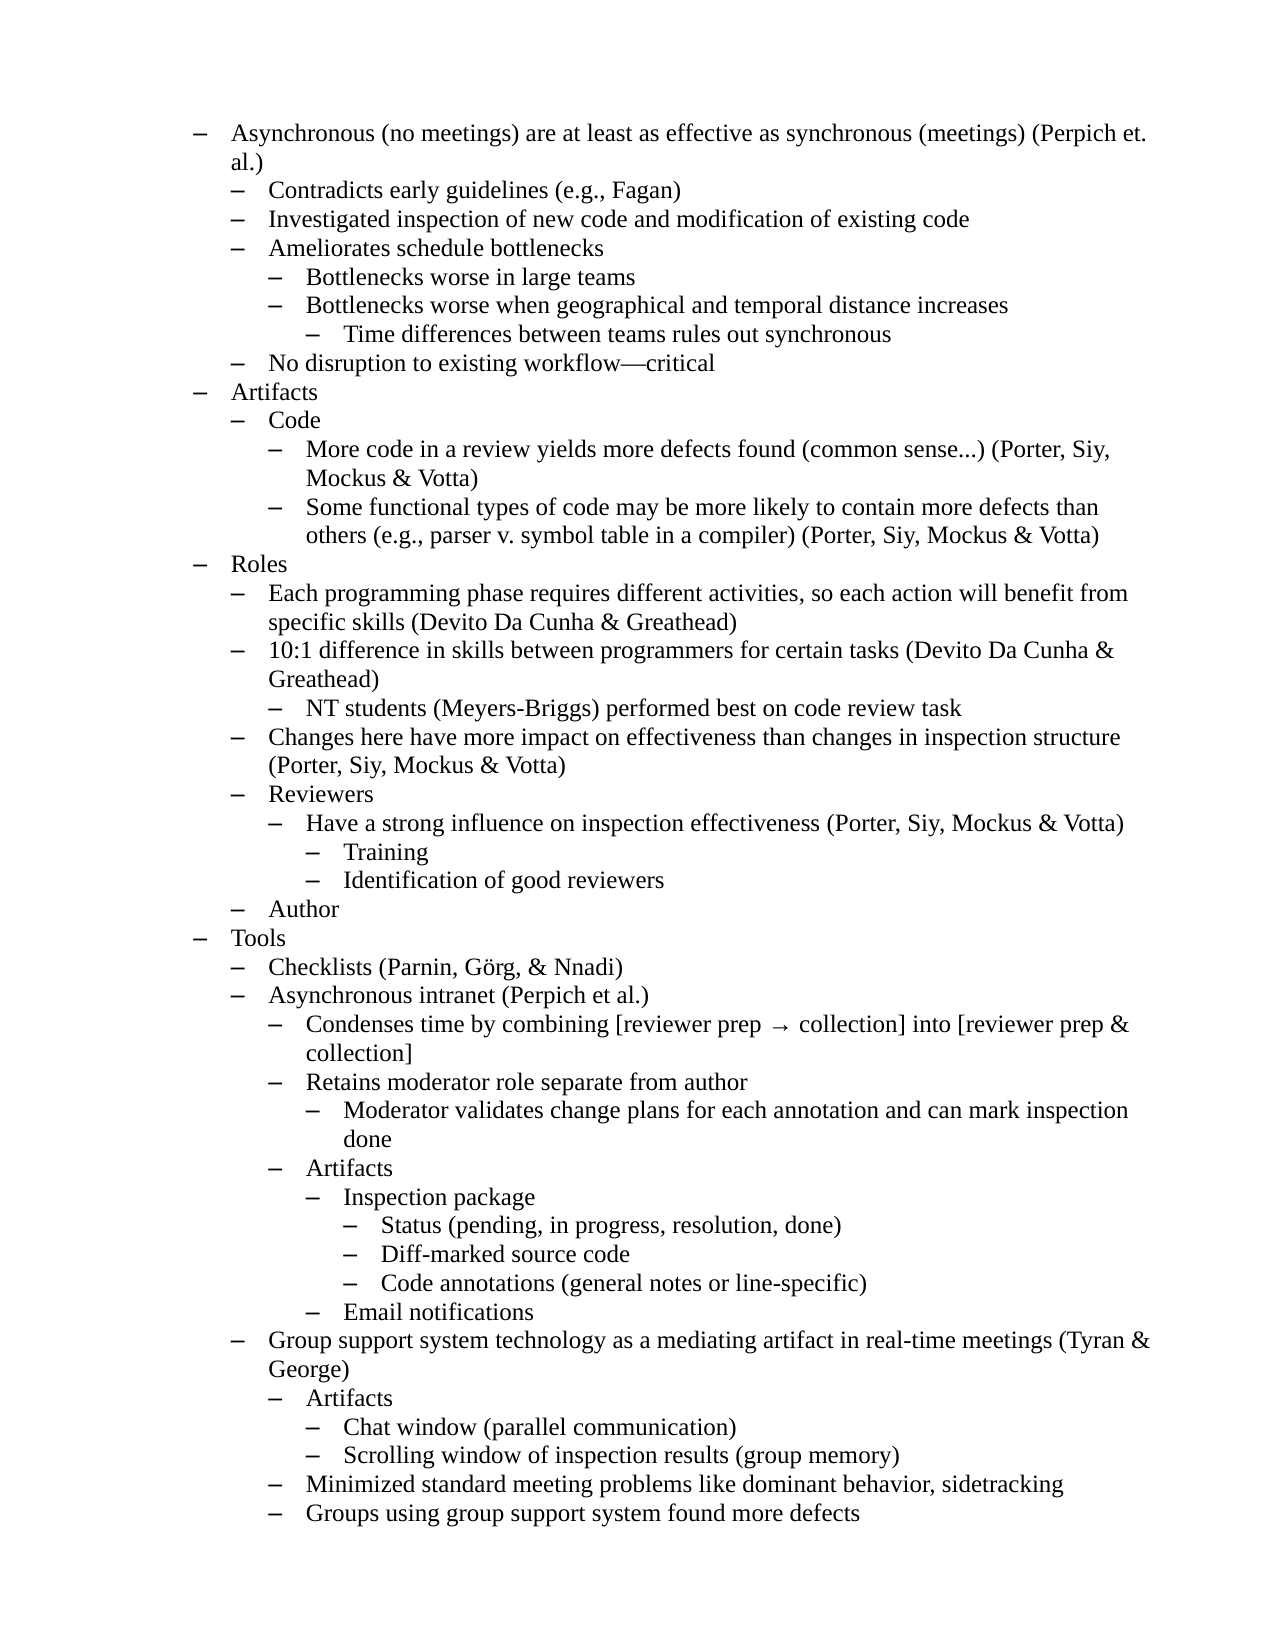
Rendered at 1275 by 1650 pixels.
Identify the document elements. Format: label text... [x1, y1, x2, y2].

list Minimized standard meeting problems like dominant behavior, sidetracking [268, 1469, 1157, 1498]
list Group support system technology as a mediating artifact in real-time meetings (Tyran & George) [231, 1326, 1157, 1383]
list Status (pending, in progress, resolution, done) [343, 1211, 1157, 1239]
list Have a strong influence on inspection effectiveness (Porter, Siy, Mockus & Votta) [268, 808, 1157, 837]
list Asynchronous (no meetings) are at least as effective as synchronous (meetings) (Perpich et. al.) [193, 118, 1157, 176]
list Checklists (Parnin, Görg, & Nnadi) [231, 952, 1157, 981]
list Artifacts [268, 1383, 1157, 1412]
list Retains moderator role separate from author [268, 1067, 1157, 1096]
list Tools [193, 923, 1157, 952]
list Email notifications [306, 1297, 1157, 1326]
list Contradicts early guidelines (e.g., Fagan) [231, 176, 1157, 204]
list Scrolling window of inspection results (group memory) [306, 1441, 1157, 1469]
list Roles [193, 549, 1157, 578]
list Artifacts [193, 377, 1157, 406]
list Bottlenecks worse in large teams [268, 262, 1157, 291]
list Code annotations (general notes or line-specific) [343, 1268, 1157, 1297]
list Ameliorates schedule bottlenecks [231, 233, 1157, 262]
list 10:1 difference in skills between programmers for certain tasks (Devito Da Cunha & Greathead) [231, 636, 1157, 693]
list Time differences between teams rules out synchronous [306, 319, 1157, 348]
list Groups using group support system found more defects [268, 1498, 1157, 1527]
list Inspection package [306, 1182, 1157, 1211]
list No disruption to existing workflow—critical [231, 348, 1157, 377]
list NT students (Meyers-Briggs) performed best on code review task [268, 693, 1157, 722]
list Asynchronous intranet (Perpich et al.) [231, 981, 1157, 1009]
list Author [231, 894, 1157, 923]
list Bottlenecks worse when geographical and temporal distance increases [268, 291, 1157, 319]
list Diff-marked source code [343, 1239, 1157, 1268]
list Investigated inspection of new code and modification of existing code [231, 204, 1157, 233]
list Some functional types of code may be more likely to contain more defects than others (e.g., parser v. symbol table in a compiler) (Porter, Siy, Mockus & Votta) [268, 492, 1157, 549]
list More code in a review yields more defects found (common sense...) (Porter, Siy, Mockus & Votta) [268, 434, 1157, 492]
list Changes here have more impact on effectiveness than changes in inspection structure (Porter, Siy, Mockus & Votta) [231, 722, 1157, 779]
list Artifacts [268, 1153, 1157, 1182]
list Identification of good reviewers [306, 866, 1157, 894]
list Chat window (parallel communication) [306, 1412, 1157, 1441]
list Training [306, 837, 1157, 866]
list Condenses time by combining [reviewer prep → collection] into [reviewer prep & collection] [268, 1009, 1157, 1067]
list Moderator validates change plans for each annotation and can mark inspection done [306, 1096, 1157, 1153]
list Code [231, 406, 1157, 434]
list Reviewers [231, 779, 1157, 808]
list Each programming phase requires different activities, so each action will benefit from specific skills (Devito Da Cunha & Greathead) [231, 578, 1157, 636]
